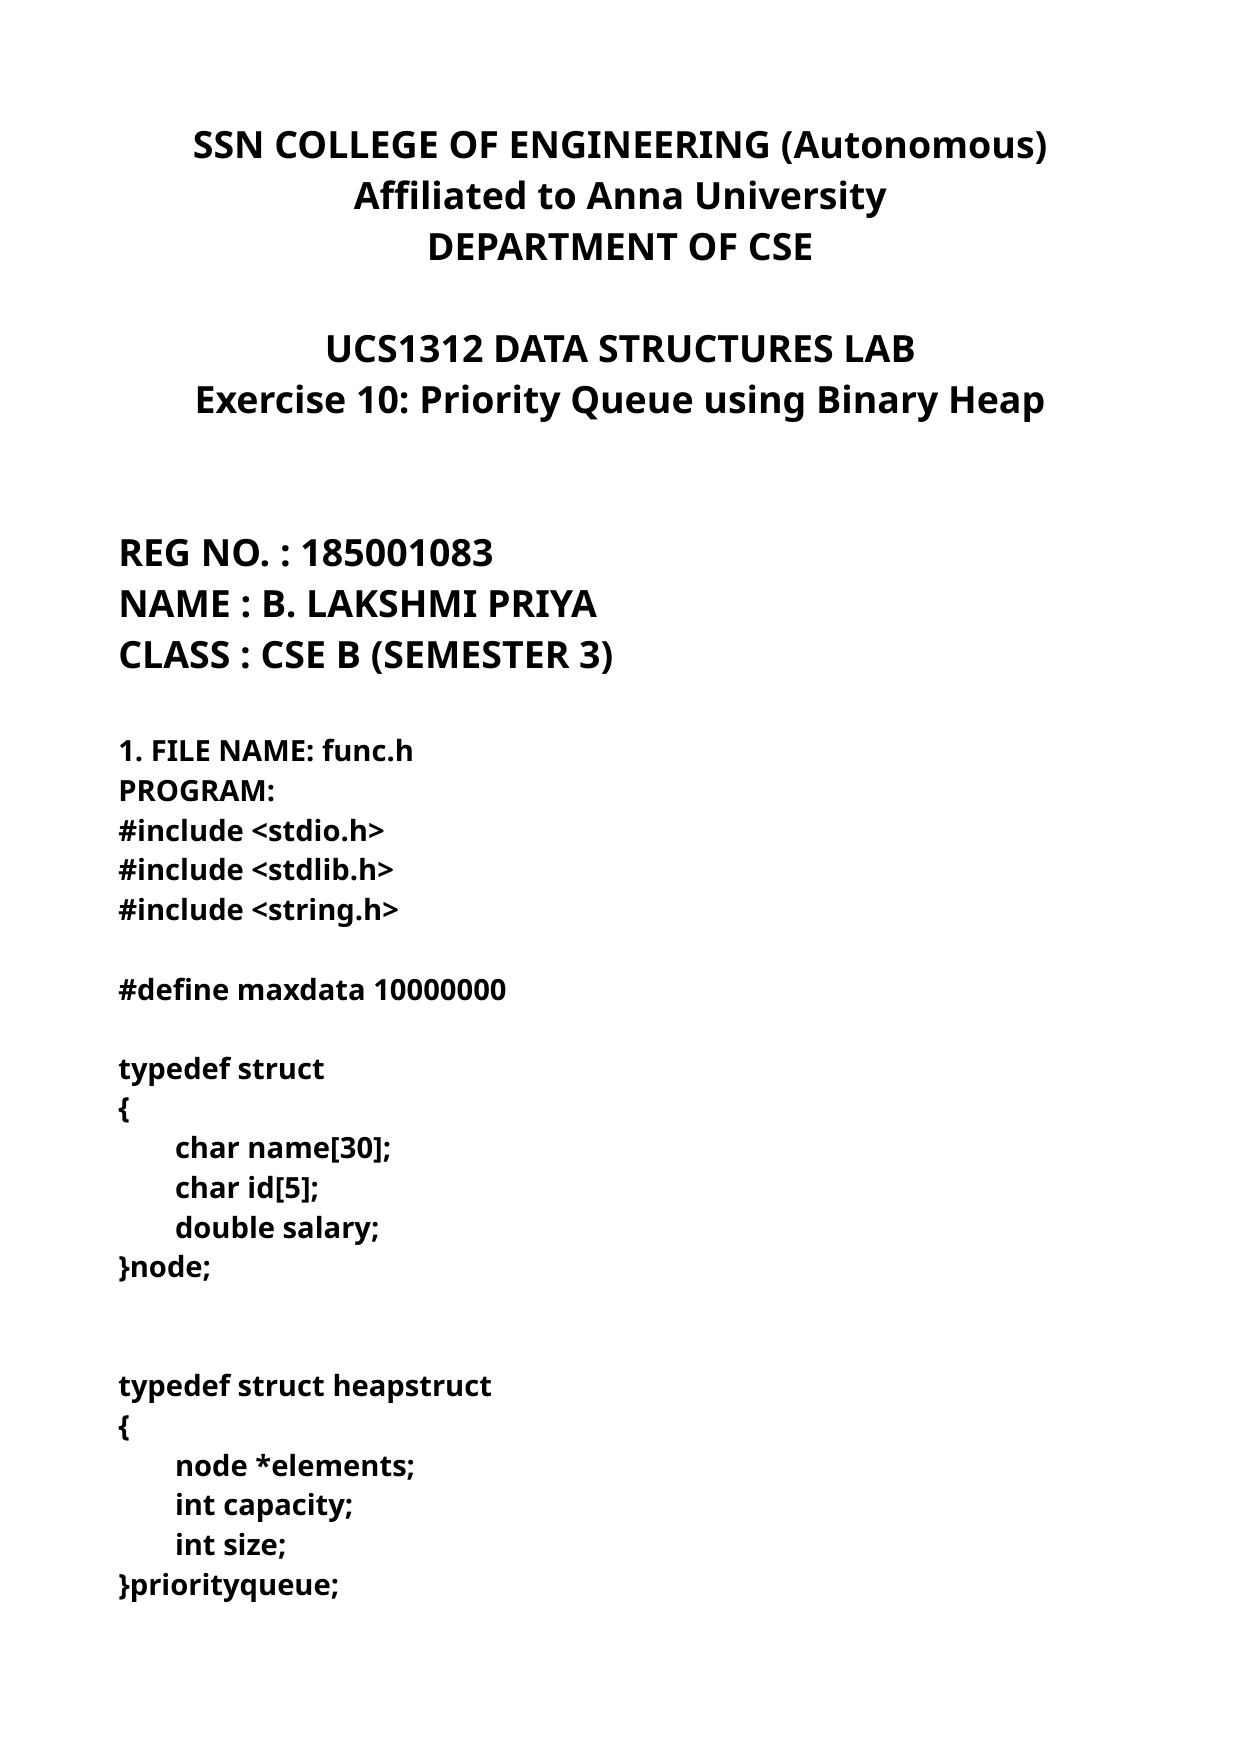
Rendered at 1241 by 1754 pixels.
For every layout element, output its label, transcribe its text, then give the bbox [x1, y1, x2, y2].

text 1. FILE NAME: func.h [118, 731, 1122, 770]
text }node; [118, 1247, 1122, 1286]
text int size; [118, 1524, 1122, 1564]
text char name[30]; [118, 1127, 1122, 1167]
text #include <string.h> [118, 889, 1122, 929]
text REG NO. : 185001083 [118, 526, 1122, 577]
text NAME : B. LAKSHMI PRIYA [118, 577, 1122, 628]
text { [118, 1088, 1122, 1127]
text UCS1312 DATA STRUCTURES LAB [118, 322, 1122, 373]
text DEPARTMENT OF CSE [118, 220, 1122, 271]
text #include <stdlib.h> [118, 850, 1122, 889]
text int capacity; [118, 1485, 1122, 1524]
text char id[5]; [118, 1167, 1122, 1207]
text #include <stdio.h> [118, 810, 1122, 850]
text CLASS : CSE B (SEMESTER 3) [118, 628, 1122, 679]
text Exercise 10: Priority Queue using Binary Heap [118, 373, 1122, 424]
text #define maxdata 10000000 [118, 969, 1122, 1008]
text Affiliated to Anna University [118, 169, 1122, 220]
text typedef struct [118, 1048, 1122, 1088]
text PROGRAM: [118, 770, 1122, 810]
text typedef struct heapstruct [118, 1366, 1122, 1405]
text { [118, 1405, 1122, 1445]
text double salary; [118, 1207, 1122, 1247]
text node *elements; [118, 1445, 1122, 1485]
text SSN COLLEGE OF ENGINEERING (Autonomous) [118, 118, 1122, 169]
text }priorityqueue; [118, 1564, 1122, 1604]
